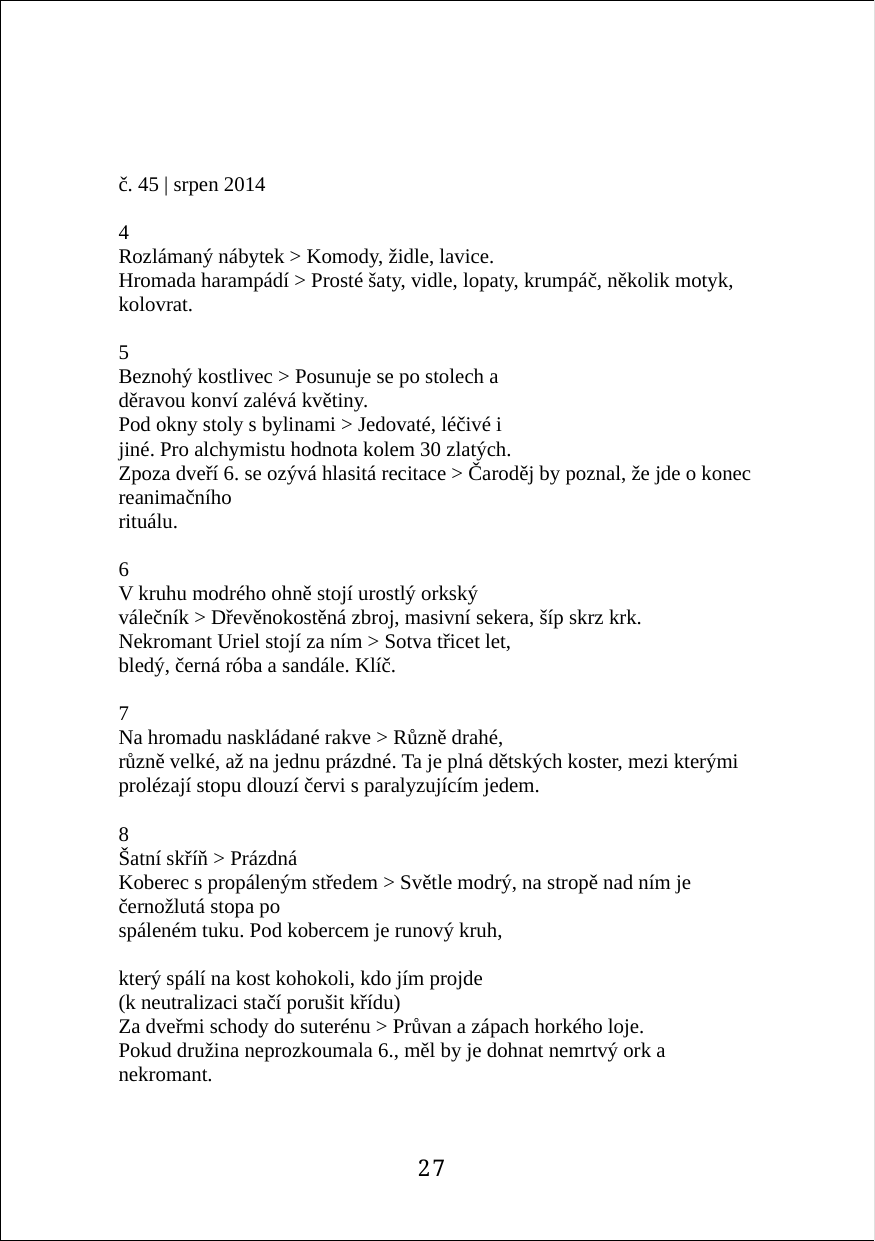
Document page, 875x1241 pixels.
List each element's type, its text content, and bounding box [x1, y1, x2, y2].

text č. 45 | srpen 2014 4 Rozlámaný nábytek > Komody, židle, lavice. Hromada harampádí > Prosté šaty, vidle, lopaty, krumpáč, několik motyk, kolovrat. 5 Beznohý kostlivec > Posunuje se po stolech a děravou konví zalévá květiny. Pod okny stoly s bylinami > Jedovaté, léčivé i jiné. Pro alchymistu hodnota kolem 30 zlatých. Zpoza dveří 6. se ozývá hlasitá recitace > Čaroděj by poznal, že jde o konec reanimačního rituálu. 6 V kruhu modrého ohně stojí urostlý orkský válečník > Dřevěnokostěná zbroj, masivní sekera, šíp skrz krk. Nekromant Uriel stojí za ním > Sotva třicet let, bledý, černá róba a sandále. Klíč. 7 Na hromadu naskládané rakve > Různě drahé, různě velké, až na jednu prázdné. Ta je plná dětských koster, mezi kterými prolézají stopu dlouzí červi s paralyzujícím jedem. 8 Šatní skříň > Prázdná Koberec s propáleným středem > Světle modrý, na stropě nad ním je černožlutá stopa po spáleném tuku. Pod kobercem je runový kruh, který spálí na kost kohokoli, kdo jím projde (k neutralizaci stačí porušit křídu) Za dveřmi schody do suterénu > Průvan a zápach horkého loje. Pokud družina neprozkoumala 6., měl by je dohnat nemrtvý ork a nekromant. [118, 172, 756, 1110]
